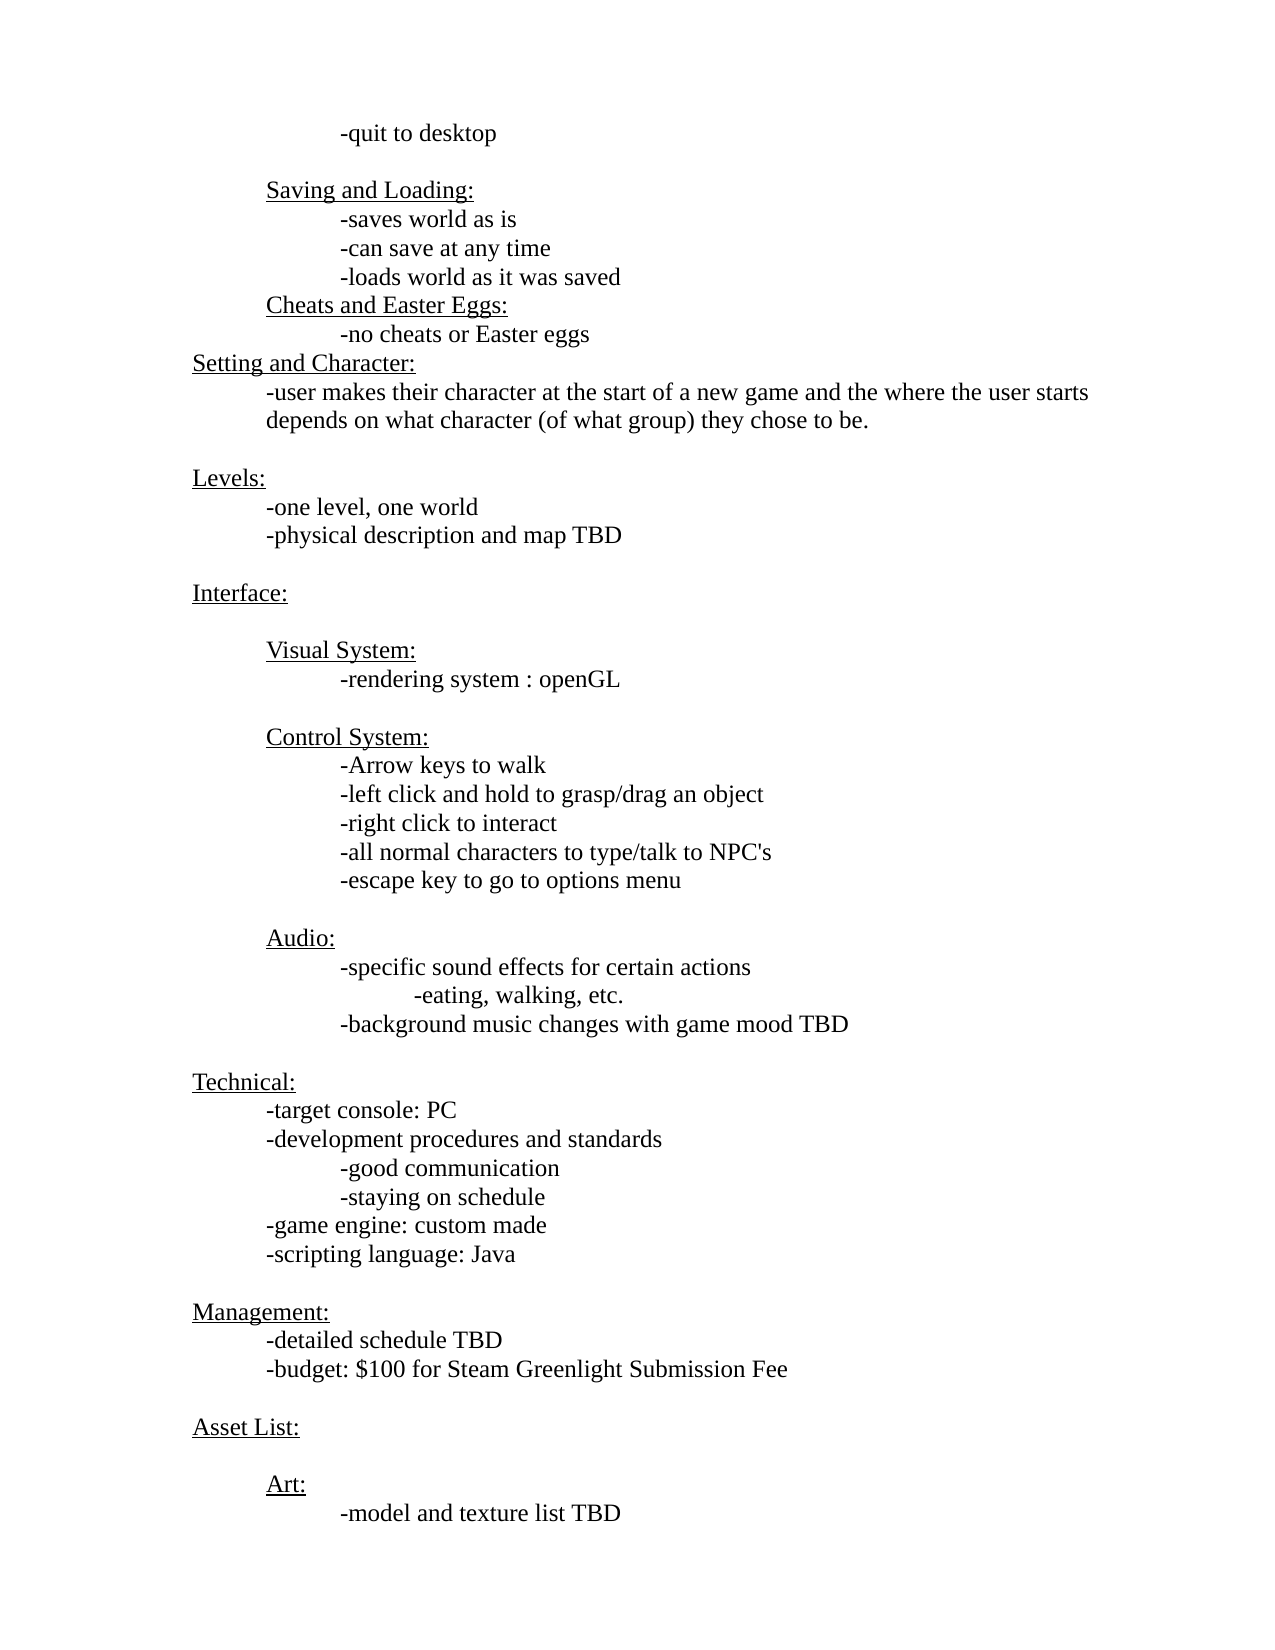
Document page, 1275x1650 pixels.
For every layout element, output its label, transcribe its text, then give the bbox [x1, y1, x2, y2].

text -quit to desktop [118, 118, 1157, 147]
text -can save at any time [118, 233, 1157, 262]
text -background music changes with game mood TBD [118, 1009, 1157, 1038]
text -Arrow keys to walk [118, 751, 1157, 779]
text -budget: $100 for Steam Greenlight Submission Fee [118, 1354, 1157, 1383]
text -one level, one world [118, 492, 1157, 521]
text -model and texture list TBD [118, 1498, 1157, 1527]
text -all normal characters to type/talk to NPC's [118, 837, 1157, 866]
text Saving and Loading: [118, 176, 1157, 204]
text -eating, walking, etc. [118, 981, 1157, 1009]
text Cheats and Easter Eggs: [118, 291, 1157, 319]
text -left click and hold to grasp/drag an object [118, 779, 1157, 808]
text Control System: [118, 722, 1157, 751]
text -staying on schedule [118, 1182, 1157, 1211]
text Asset List: [118, 1412, 1157, 1441]
text -saves world as is [118, 204, 1157, 233]
text -user makes their character at the start of a new game and the where the user starts depends on what character (of what group) they chose to be. [118, 377, 1157, 434]
text Visual System: [118, 636, 1157, 664]
text -target console: PC [118, 1096, 1157, 1124]
text Art: [118, 1469, 1157, 1498]
text Levels: [118, 463, 1157, 492]
text Technical: [118, 1067, 1157, 1096]
text -development procedures and standards [118, 1124, 1157, 1153]
text -rendering system : openGL [118, 664, 1157, 693]
text -right click to interact [118, 808, 1157, 837]
text -scripting language: Java [118, 1239, 1157, 1268]
text Setting and Character: [118, 348, 1157, 377]
text -physical description and map TBD [118, 521, 1157, 549]
text -specific sound effects for certain actions [118, 952, 1157, 981]
text Interface: [118, 578, 1157, 607]
text -no cheats or Easter eggs [118, 319, 1157, 348]
text Management: [118, 1297, 1157, 1326]
text -game engine: custom made [118, 1211, 1157, 1239]
text -detailed schedule TBD [118, 1326, 1157, 1354]
text -good communication [118, 1153, 1157, 1182]
text -escape key to go to options menu [118, 866, 1157, 894]
text Audio: [118, 923, 1157, 952]
text -loads world as it was saved [118, 262, 1157, 291]
